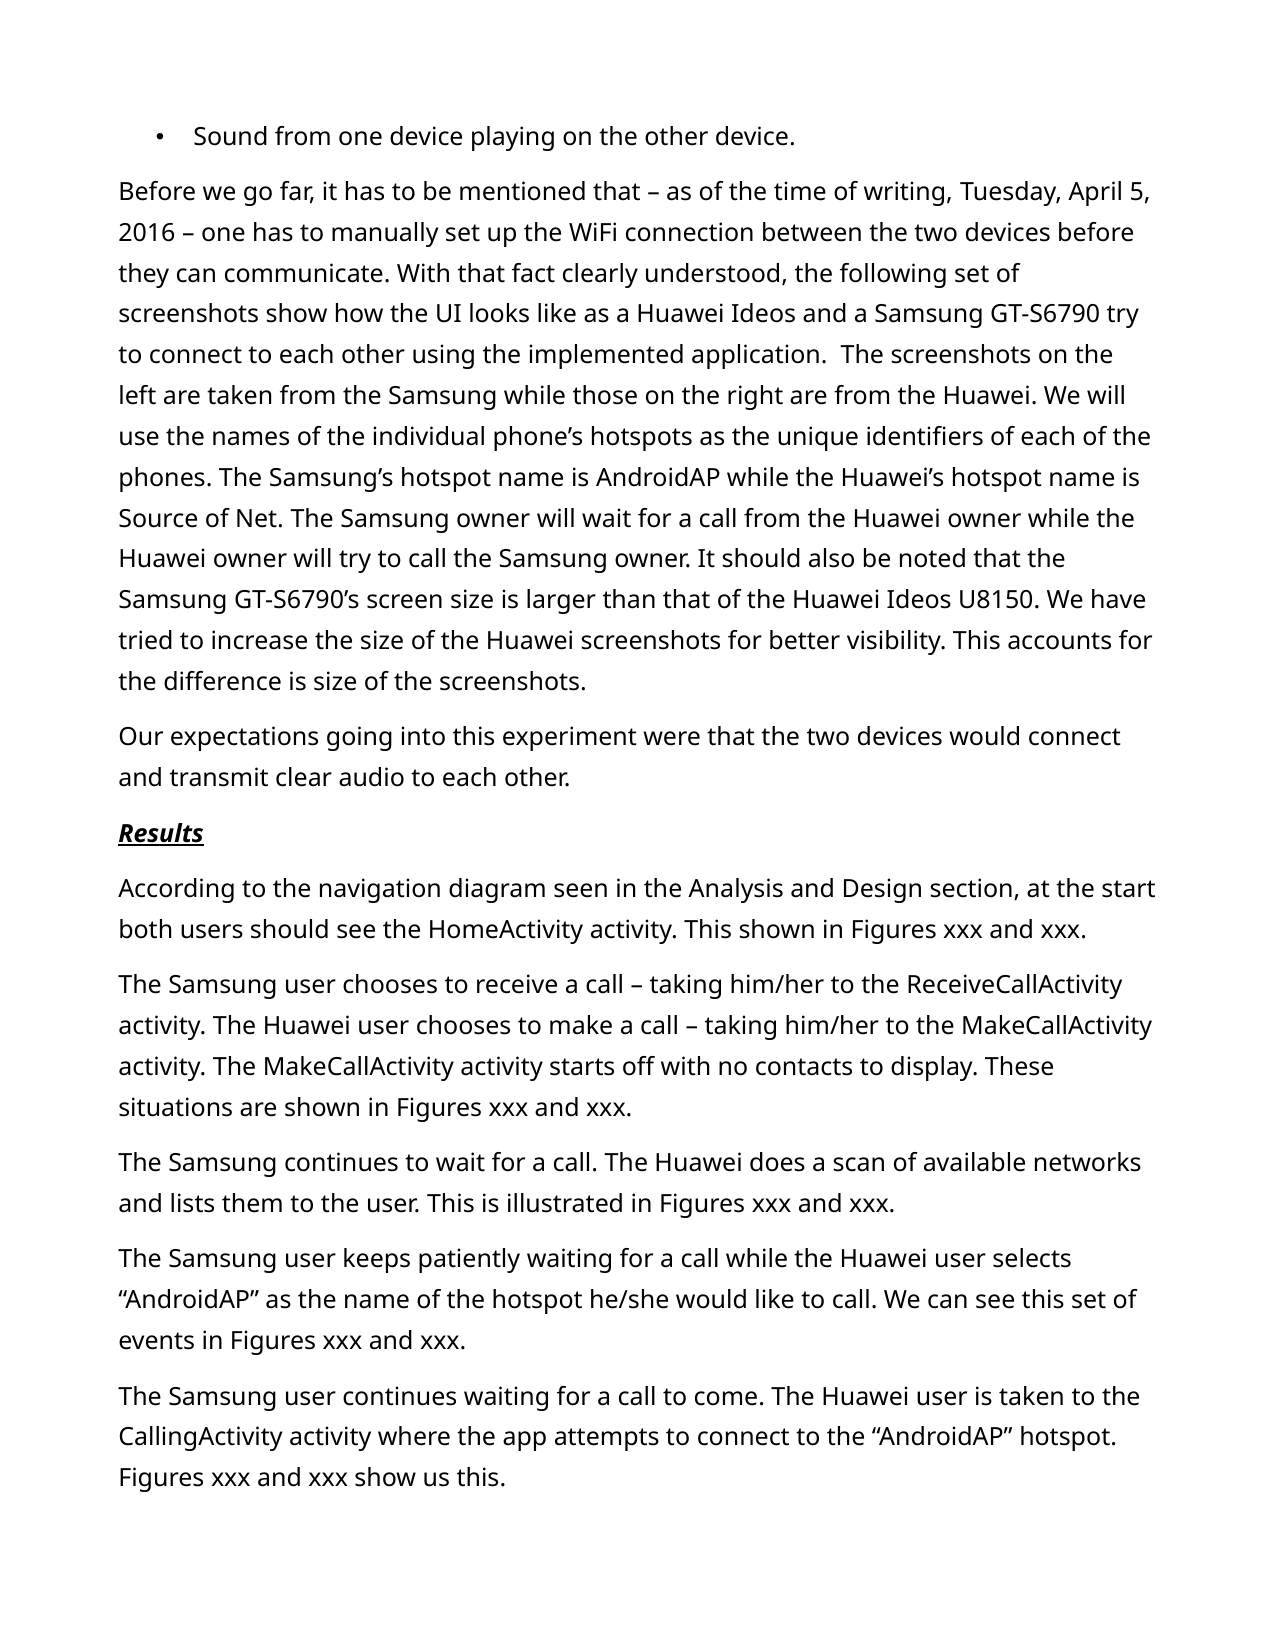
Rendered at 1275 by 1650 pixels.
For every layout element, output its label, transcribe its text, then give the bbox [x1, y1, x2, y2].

text According to the navigation diagram seen in the Analysis and Design section, at the start both users should see the HomeActivity activity. This shown in Figures xxx and xxx. [118, 871, 1157, 946]
text The Samsung user keeps patiently waiting for a call while the Huawei user selects “AndroidAP” as the name of the hotspot he/she would like to call. We can see this set of events in Figures xxx and xxx. [118, 1241, 1157, 1357]
text Before we go far, it has to be mentioned that – as of the time of writing, Tuesday, April 5, 2016 – one has to manually set up the WiFi connection between the two devices before they can communicate. With that fact clearly understood, the following set of screenshots show how the UI looks like as a Huawei Ideos and a Samsung GT-S6790 try to connect to each other using the implemented application. The screenshots on the left are taken from the Samsung while those on the right are from the Huawei. We will use the names of the individual phone’s hotspots as the unique identifiers of each of the phones. The Samsung’s hotspot name is AndroidAP while the Huawei’s hotspot name is Source of Net. The Samsung owner will wait for a call from the Huawei owner while the Huawei owner will try to call the Samsung owner. It should also be noted that the Samsung GT-S6790’s screen size is larger than that of the Huawei Ideos U8150. We have tried to increase the size of the Huawei screenshots for better visibility. This accounts for the difference is size of the screenshots. [118, 173, 1157, 698]
text Our expectations going into this experiment were that the two devices would connect and transmit clear audio to each other. [118, 719, 1157, 794]
text The Samsung user chooses to receive a call – taking him/her to the ReceiveCallActivity activity. The Huawei user chooses to make a call – taking him/her to the MakeCallActivity activity. The MakeCallActivity activity starts off with no contacts to display. These situations are shown in Figures xxx and xxx. [118, 967, 1157, 1123]
text The Samsung continues to wait for a call. The Huawei does a scan of available networks and lists them to the user. This is illustrated in Figures xxx and xxx. [118, 1145, 1157, 1220]
text The Samsung user continues waiting for a call to come. The Huawei user is taken to the CallingActivity activity where the app attempts to connect to the “AndroidAP” hotspot. Figures xxx and xxx show us this. [118, 1378, 1157, 1494]
text Results [118, 815, 1157, 849]
list Sound from one device playing on the other device. [156, 118, 1157, 152]
